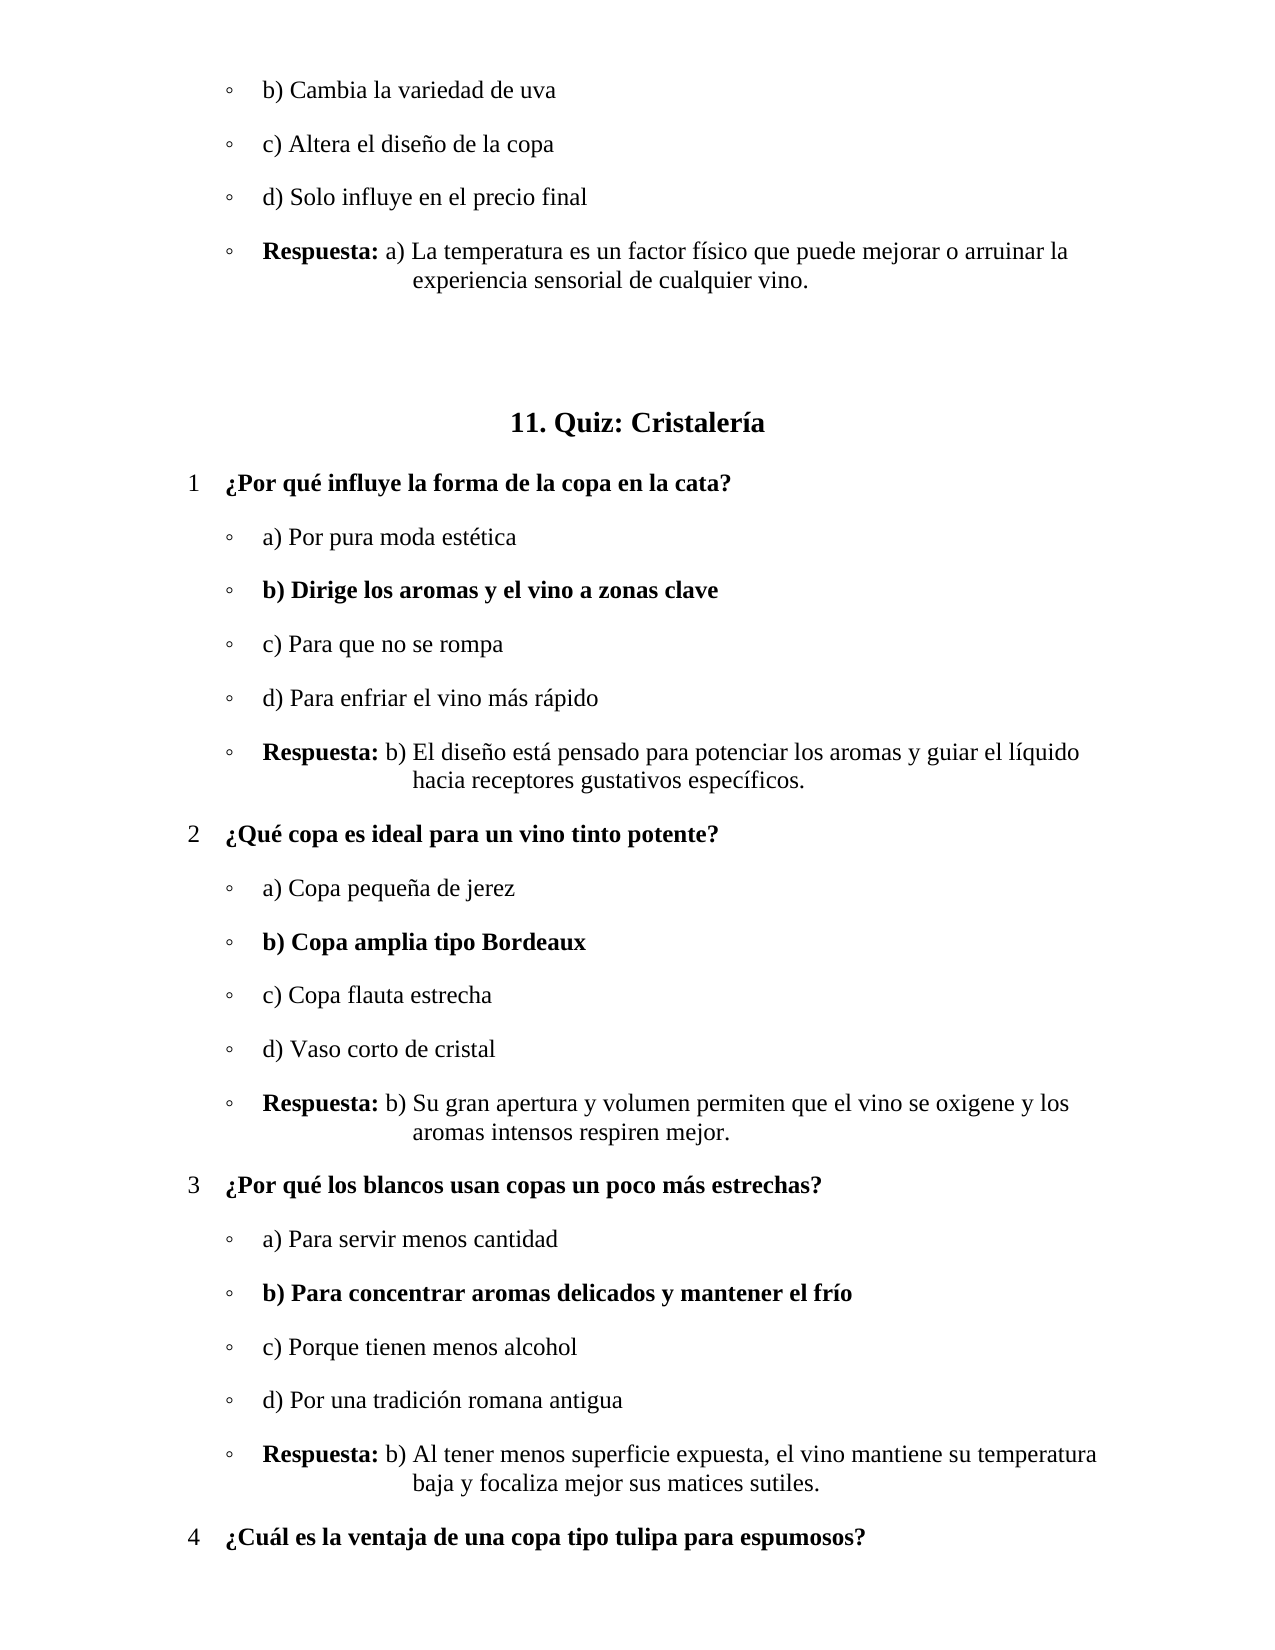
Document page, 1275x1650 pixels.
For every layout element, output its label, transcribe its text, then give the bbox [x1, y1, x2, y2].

list a) Para servir menos cantidad [225, 1224, 1125, 1253]
list d) Por una tradición romana antigua [225, 1385, 1125, 1414]
list ¿Cuál es la ventaja de una copa tipo tulipa para espumosos? [187, 1522, 1125, 1550]
list ¿Por qué los blancos usan copas un poco más estrechas? [187, 1170, 1125, 1199]
list a) Copa pequeña de jerez [225, 873, 1125, 902]
list d) Solo influye en el precio final [225, 182, 1125, 211]
list Respuesta: b) Su gran apertura y volumen permiten que el vino se oxigene y los aromas intensos respiren mejor. [225, 1088, 1125, 1145]
list d) Vaso corto de cristal [225, 1034, 1125, 1063]
list c) Altera el diseño de la copa [225, 129, 1125, 157]
list d) Para enfriar el vino más rápido [225, 683, 1125, 712]
list Respuesta: a) La temperatura es un factor físico que puede mejorar o arruinar la experiencia sensorial de cualquier vino. [225, 236, 1125, 294]
list ¿Qué copa es ideal para un vino tinto potente? [187, 819, 1125, 848]
list b) Cambia la variedad de uva [225, 75, 1125, 104]
text 11. Quiz: Cristalería [150, 405, 1125, 438]
list Respuesta: b) Al tener menos superficie expuesta, el vino mantiene su temperatura baja y focaliza mejor sus matices sutiles. [225, 1439, 1125, 1497]
list b) Dirige los aromas y el vino a zonas clave [225, 575, 1125, 604]
list Respuesta: b) El diseño está pensado para potenciar los aromas y guiar el líquido hacia receptores gustativos específicos. [225, 737, 1125, 794]
list c) Copa flauta estrecha [225, 980, 1125, 1009]
list ¿Por qué influye la forma de la copa en la cata? [187, 468, 1125, 497]
list b) Copa amplia tipo Bordeaux [225, 927, 1125, 955]
list a) Por pura moda estética [225, 522, 1125, 550]
list c) Porque tienen menos alcohol [225, 1332, 1125, 1360]
list c) Para que no se rompa [225, 629, 1125, 658]
list b) Para concentrar aromas delicados y mantener el frío [225, 1278, 1125, 1307]
